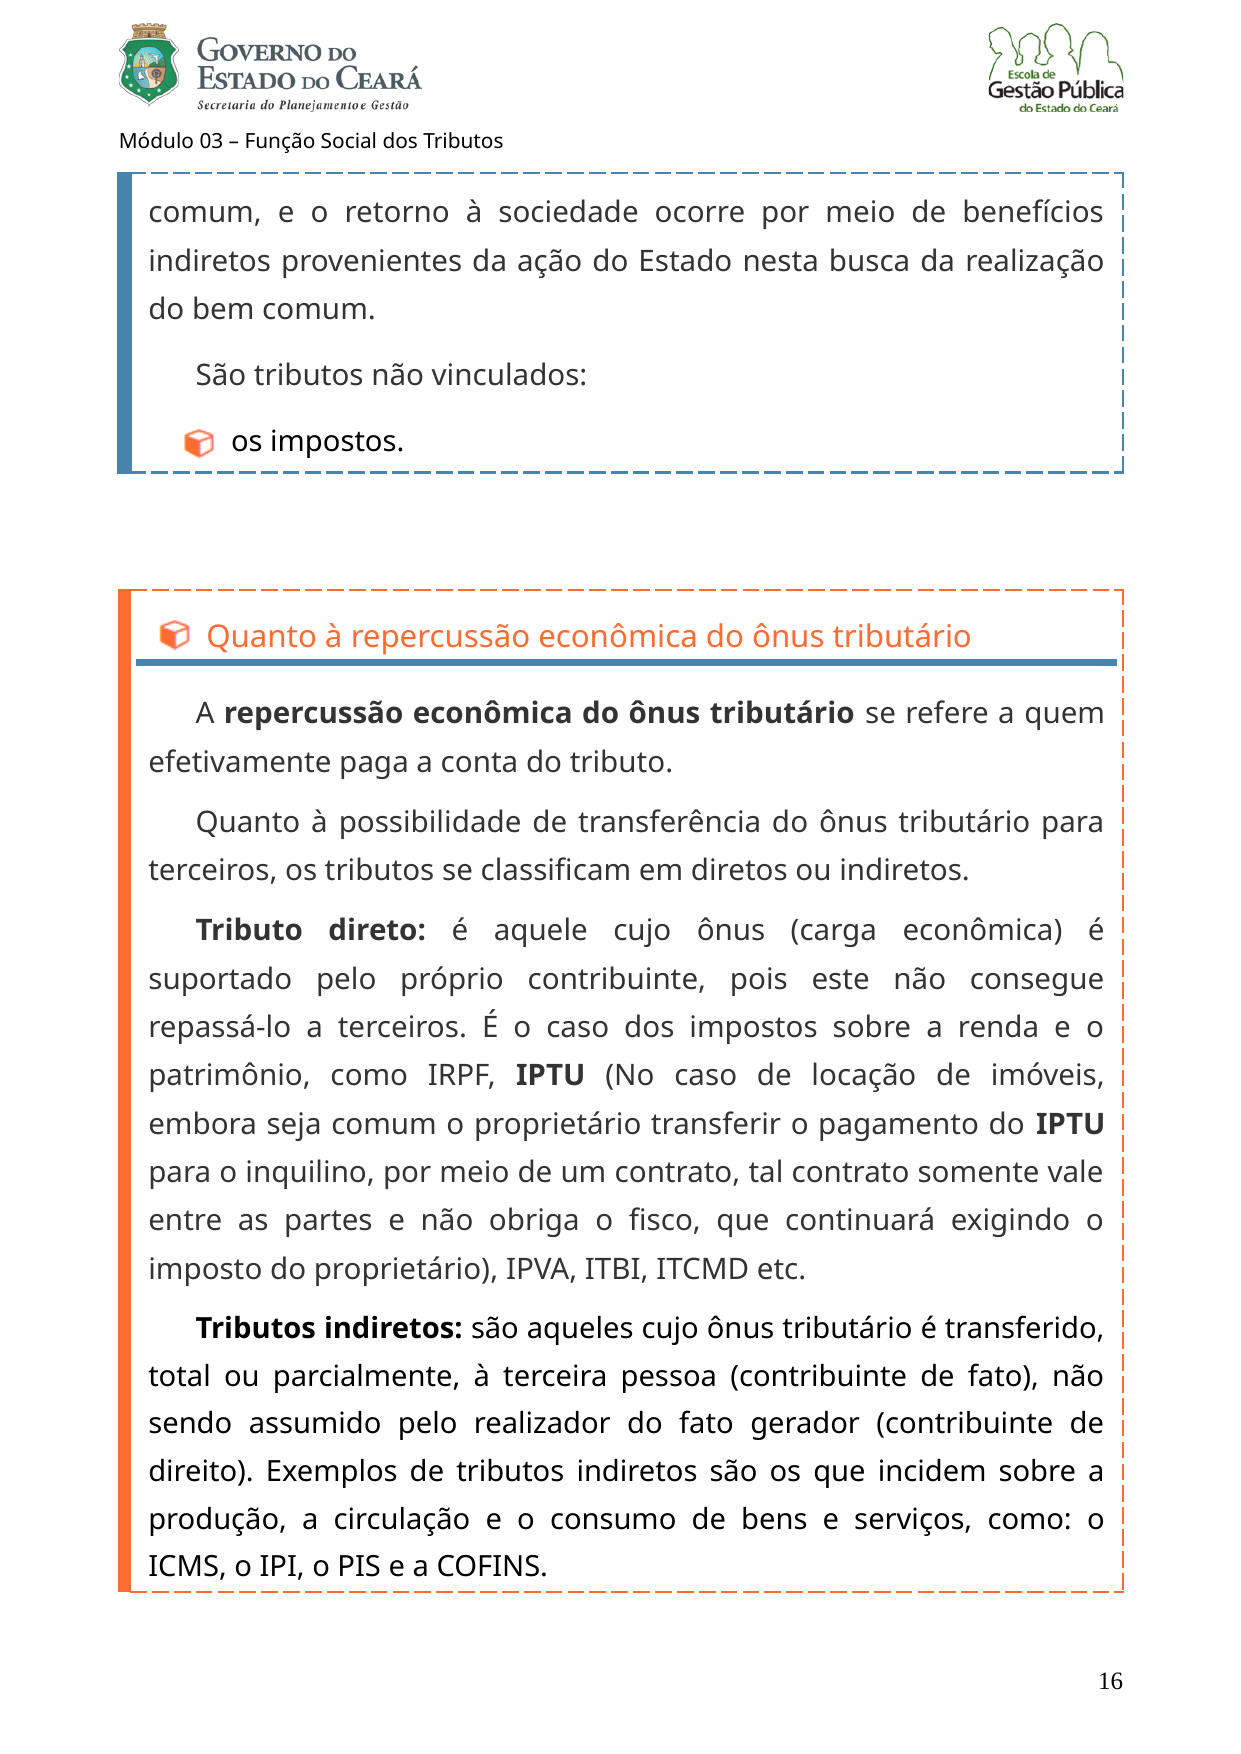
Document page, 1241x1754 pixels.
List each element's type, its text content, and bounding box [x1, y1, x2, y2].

picture [180, 428, 217, 460]
picture [118, 23, 1124, 112]
table_header [119, 174, 130, 471]
picture [157, 619, 196, 650]
table_header comum, e o retorno à sociedade ocorre por meio de benefícios indiretos provenientes da ação do Estado nesta busca da realização do bem comum. São tributos não vinculados: os impostos. [132, 172, 1123, 471]
table_header Quanto à repercussão econômica do ônus tributário A repercussão econômica do ônus tributário se refere a quem efetivamente paga a conta do tributo. Quanto à possibilidade de transferência do ônus tributário para terceiros, os tributos se classificam em diretos ou indiretos. Tributo direto: é aquele cujo ônus (carga econômica) é suportado pelo próprio contribuinte, pois este não consegue repassá-lo a terceiros. É o caso dos impostos sobre a renda e o patrimônio, como IRPF, IPTU (No caso de locação de imóveis, embora seja comum o proprietário transferir o pagamento do IPTU para o inquilino, por meio de um contrato, tal contrato somente vale entre as partes e não obriga o fisco, que continuará exigindo o imposto do proprietário), IPVA, ITBI, ITCMD etc. Tributos indiretos: são aqueles cujo ônus tributário é transferido, total ou parcialmente, à terceira pessoa (contribuinte de fato), não sendo assumido pelo realizador do fato gerador (contribuinte de direito). Exemplos de tributos indiretos são os que incidem sobre a produção, a circulação e o consumo de bens e serviços, como: o ICMS, o IPI, o PIS e a COFINS. [131, 589, 1123, 1591]
table_header [119, 590, 130, 1591]
